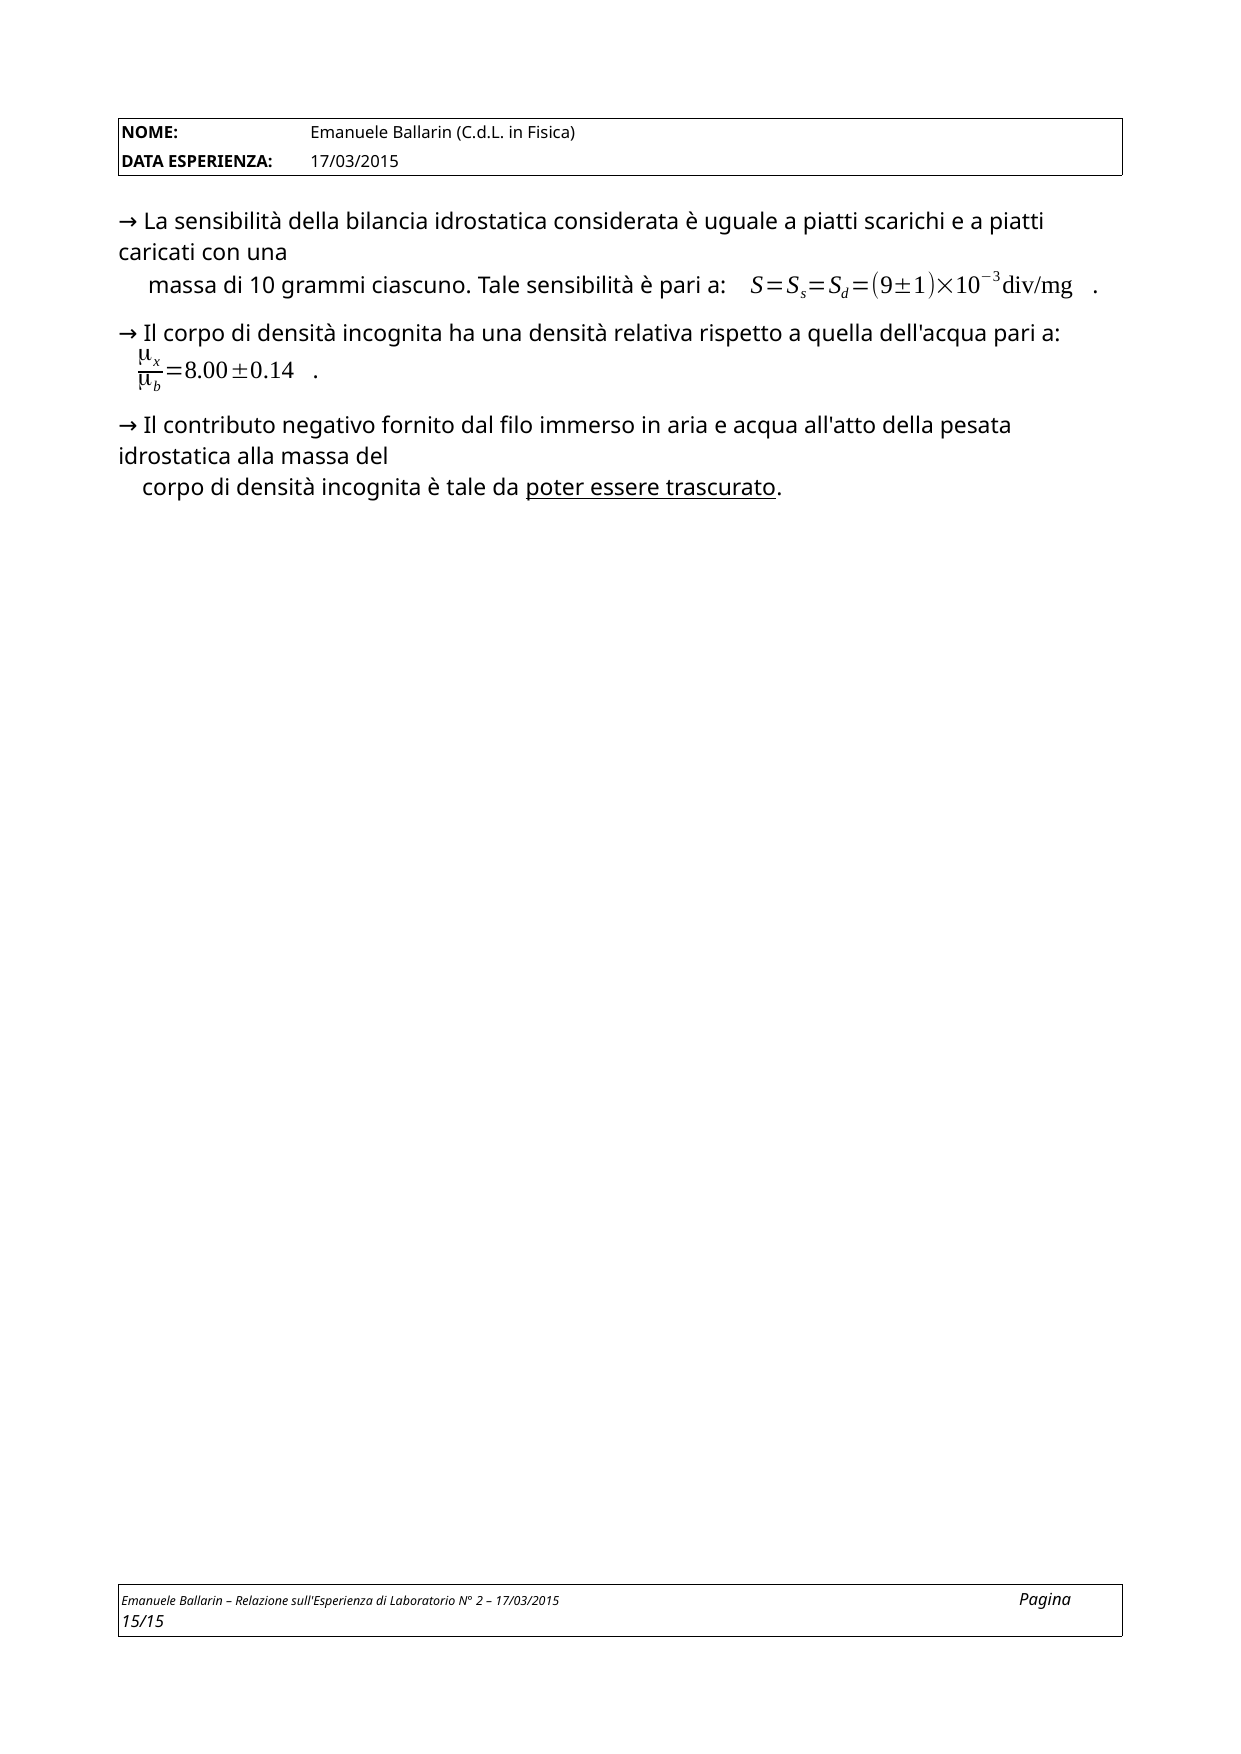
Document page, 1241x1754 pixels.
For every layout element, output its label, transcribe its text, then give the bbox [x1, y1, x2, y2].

text → Il corpo di densità incognita ha una densità relativa rispetto a quella dell'acqua pari a: . [118, 317, 1122, 394]
text → Il contributo negativo fornito dal filo immerso in aria e acqua all'atto della pesata idrostatica alla massa del [118, 409, 1122, 471]
text → La sensibilità della bilancia idrostatica considerata è uguale a piatti scarichi e a piatti caricati con una [118, 205, 1122, 267]
text massa di 10 grammi ciascuno. Tale sensibilità è pari a: . [118, 267, 1122, 302]
text corpo di densità incognita è tale da poter essere trascurato. [118, 471, 1122, 502]
